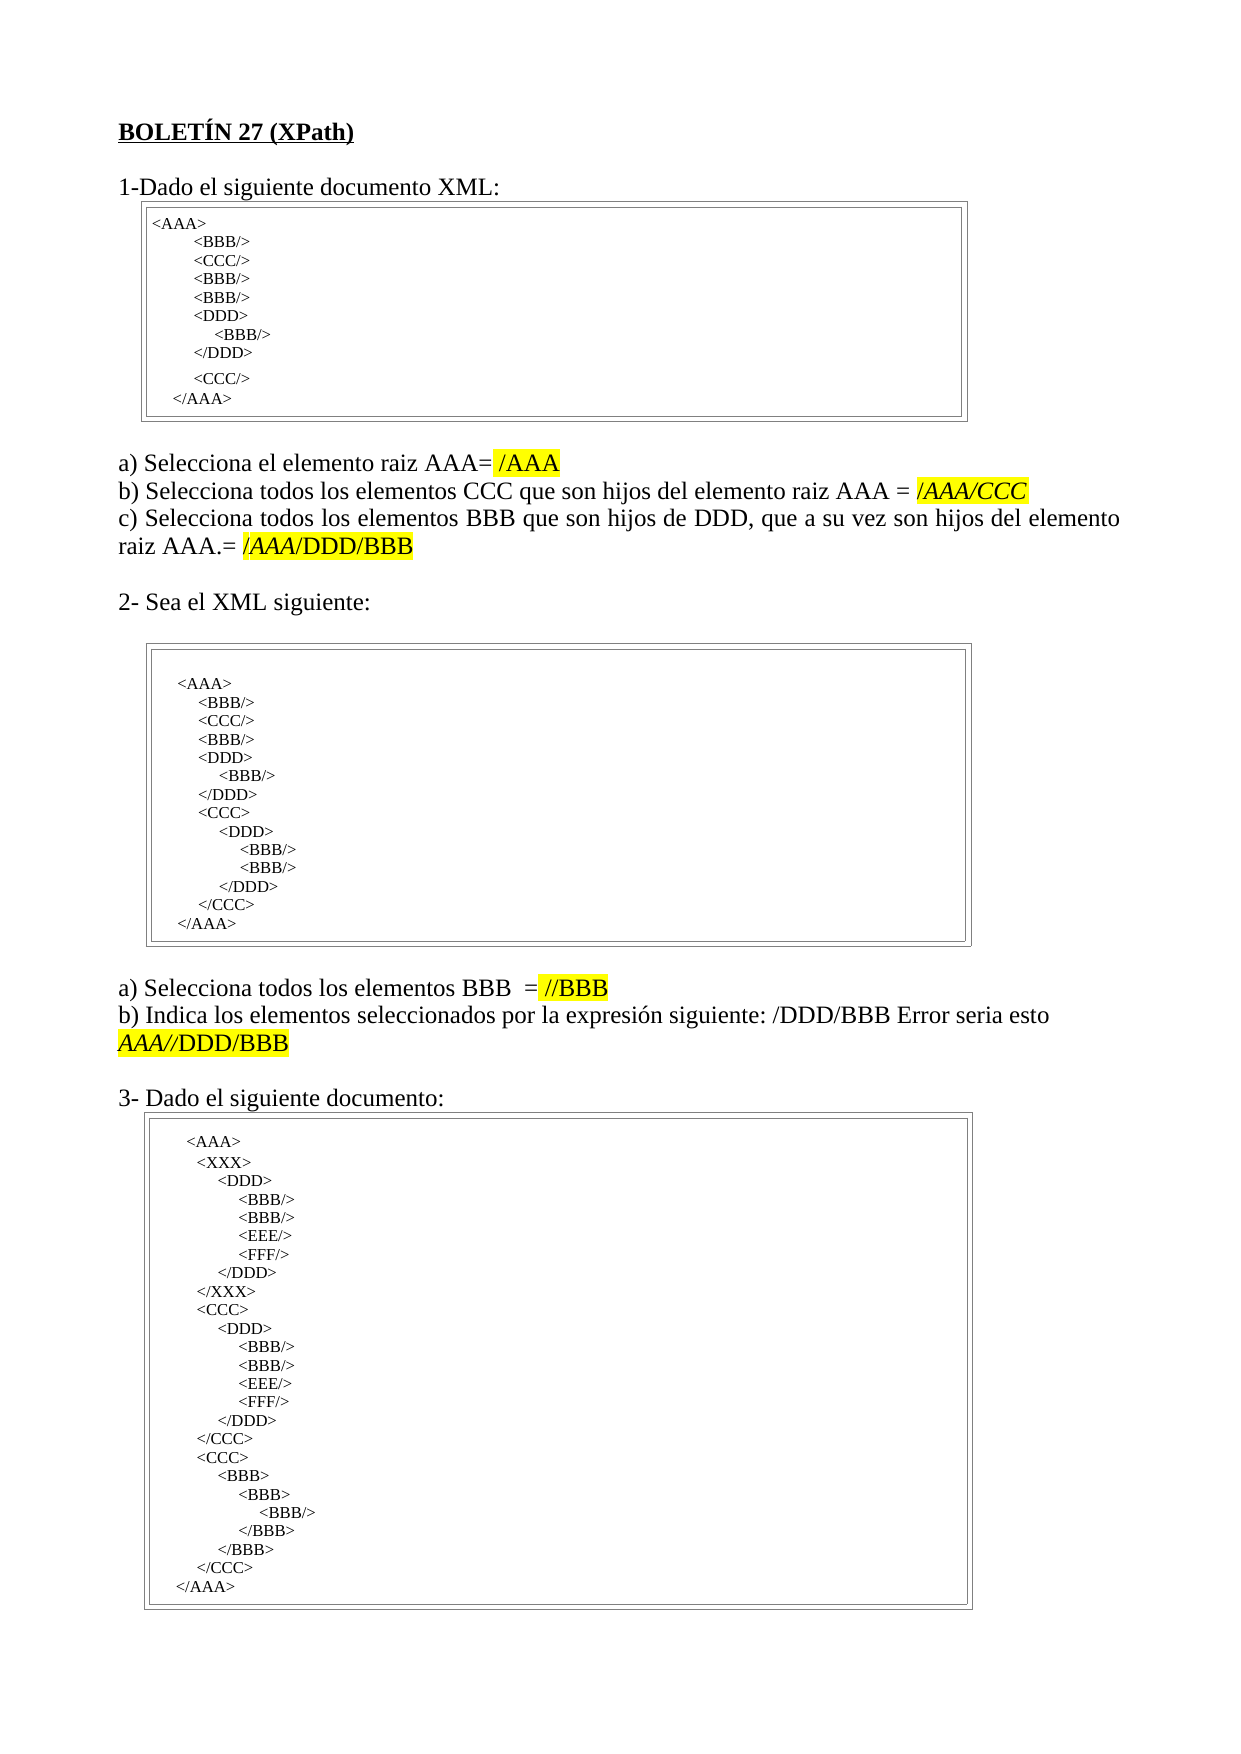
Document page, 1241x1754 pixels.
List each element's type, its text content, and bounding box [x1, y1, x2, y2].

table_header <AAA> <BBB/> <CCC/> <BBB/> <DDD> <BBB/> </DDD> <CCC> <DDD> <BBB/> <BBB/> </DDD> </CCC> </AAA> [149, 644, 968, 941]
text 1-Dado el siguiente documento XML: [118, 173, 1122, 201]
text 3- Dado el siguiente documento: [118, 1084, 1122, 1112]
text c) Selecciona todos los elementos BBB que son hijos de DDD, que a su vez son hijos del elemento raiz AAA.= /AAA/DDD/BBB [118, 504, 1122, 560]
text b) Selecciona todos los elementos CCC que son hijos del elemento raiz AAA = /AAA/CCC [118, 477, 1122, 504]
table_header <AAA> <XXX> <DDD> <BBB/> <BBB/> <EEE/> <FFF/> </DDD> </XXX> <CCC> <DDD> <BBB/> <BBB/> <EEE/> <FFF/> </DDD> </CCC> <CCC> <BBB> <BBB> <BBB/> </BBB> </BBB> </CCC> </AAA> [147, 1113, 970, 1603]
text a) Selecciona todos los elementos BBB = //BBB [118, 974, 1122, 1001]
table_header <AAA> <BBB/> <CCC/> <BBB/> <BBB/> <DDD> <BBB/> </DDD> <CCC/> </AAA> [144, 202, 964, 416]
text 2- Sea el XML siguiente: [118, 588, 1122, 615]
text a) Selecciona el elemento raiz AAA= /AAA [118, 449, 1122, 477]
text b) Indica los elementos seleccionados por la expresión siguiente: /DDD/BBB Error seria esto AAA//DDD/BBB [118, 1001, 1122, 1057]
text BOLETÍN 27 (XPath) [118, 118, 1122, 146]
